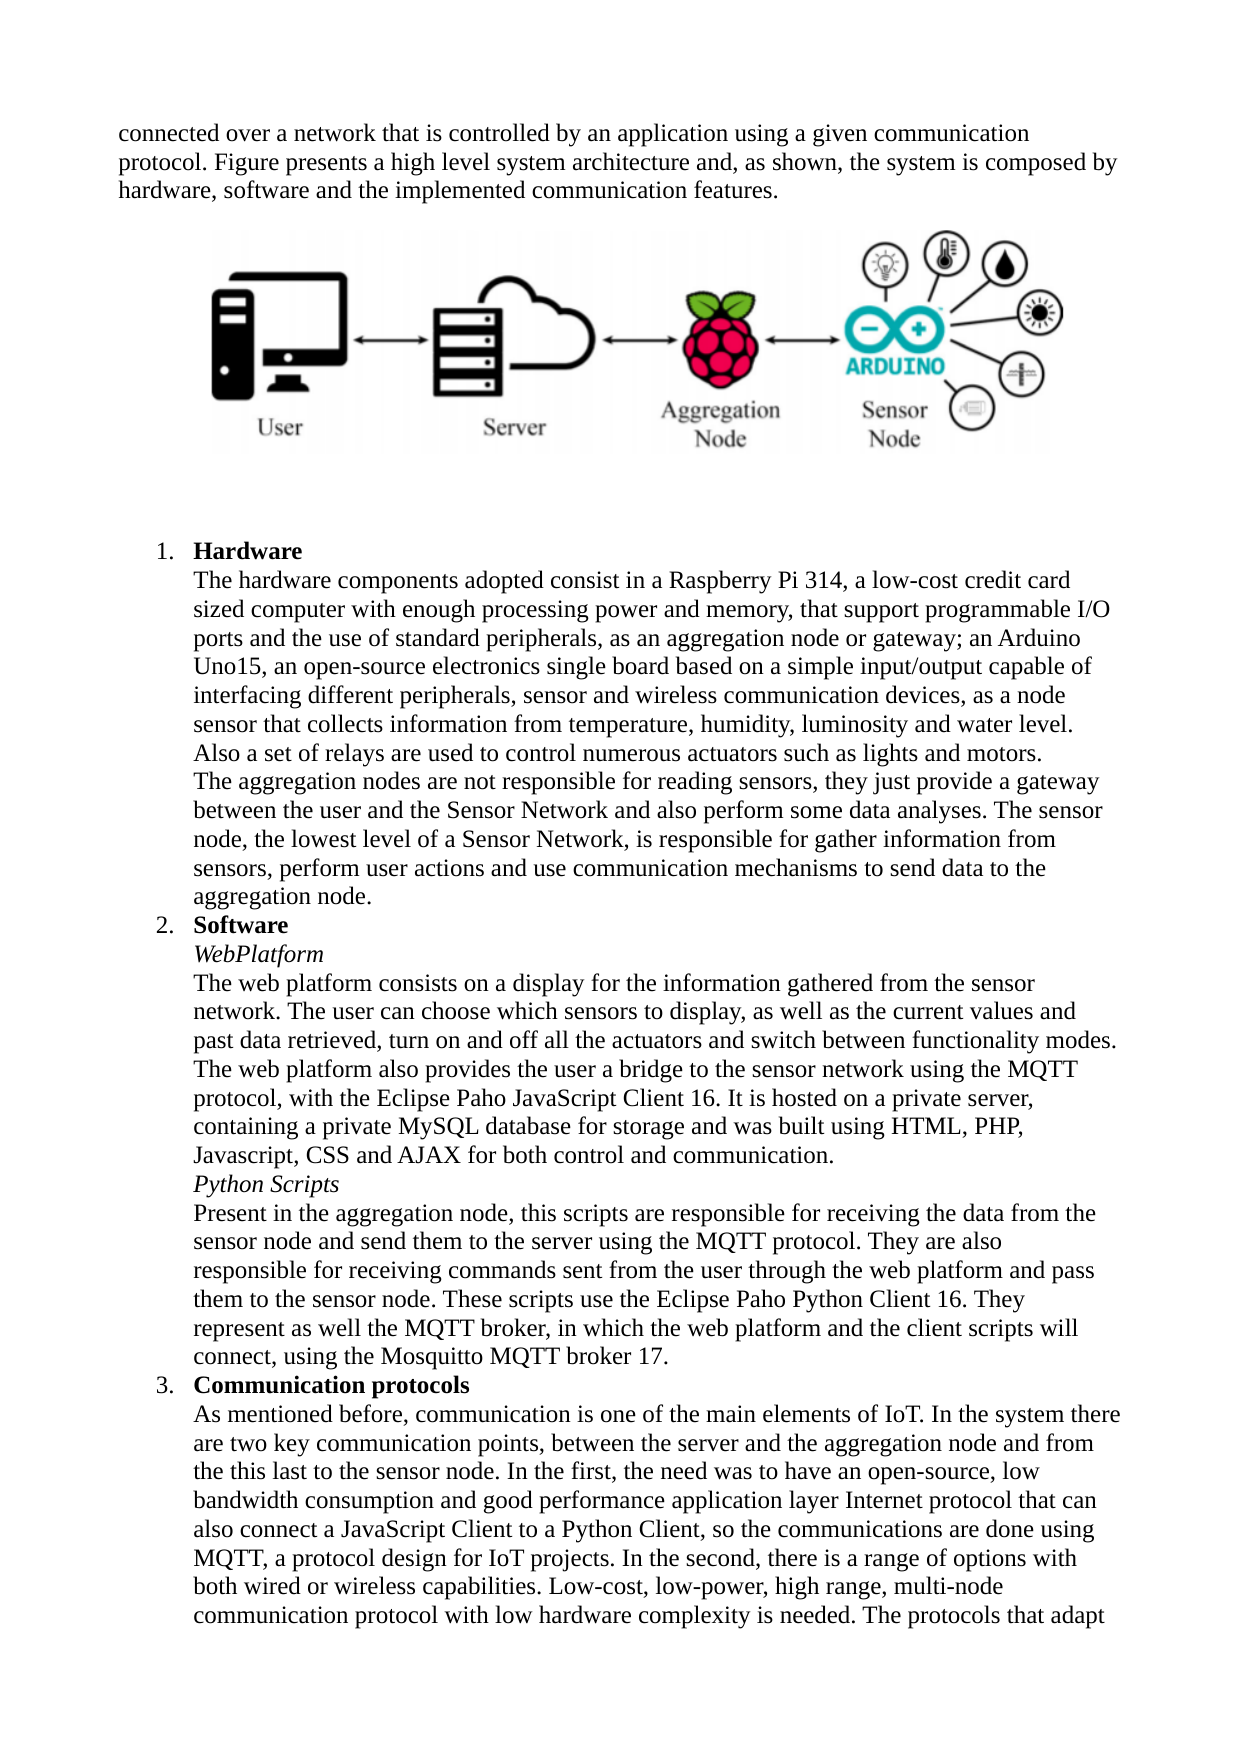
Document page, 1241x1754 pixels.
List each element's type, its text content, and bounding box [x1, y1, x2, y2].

list Hardware The hardware components adopted consist in a Raspberry Pi 314, a low-cost credit card sized computer with enough processing power and memory, that support programmable I/O ports and the use of standard peripherals, as an aggregation node or gateway; an Arduino Uno15, an open-source electronics single board based on a simple input/output capable of interfacing different peripherals, sensor and wireless communication devices, as a node sensor that collects information from temperature, humidity, luminosity and water level. Also a set of relays are used to control numerous actuators such as lights and motors. The aggregation nodes are not responsible for reading sensors, they just provide a gateway between the user and the Sensor Network and also perform some data analyses. The sensor node, the lowest level of a Sensor Network, is responsible for gather information from sensors, perform user actions and use communication mechanisms to send data to the aggregation node. [156, 536, 1122, 910]
text connected over a network that is controlled by an application using a given communication protocol. Figure presents a high level system architecture and, as shown, the system is composed by hardware, software and the implemented communication features. [118, 118, 1122, 204]
picture [163, 204, 1077, 476]
list Software WebPlatform The web platform consists on a display for the information gathered from the sensor network. The user can choose which sensors to display, as well as the current values and past data retrieved, turn on and off all the actuators and switch between functionality modes. The web platform also provides the user a bridge to the sensor network using the MQTT protocol, with the Eclipse Paho JavaScript Client 16. It is hosted on a private server, containing a private MySQL database for storage and was built using HTML, PHP, Javascript, CSS and AJAX for both control and communication. Python Scripts Present in the aggregation node, this scripts are responsible for receiving the data from the sensor node and send them to the server using the MQTT protocol. They are also responsible for receiving commands sent from the user through the web platform and pass them to the sensor node. These scripts use the Eclipse Paho Python Client 16. They represent as well the MQTT broker, in which the web platform and the client scripts will connect, using the Mosquitto MQTT broker 17. [156, 910, 1122, 1370]
list Communication protocols As mentioned before, communication is one of the main elements of IoT. In the system there are two key communication points, between the server and the aggregation node and from the this last to the sensor node. In the first, the need was to have an open-source, low bandwidth consumption and good performance application layer Internet protocol that can also connect a JavaScript Client to a Python Client, so the communications are done using MQTT, a protocol design for IoT projects. In the second, there is a range of options with both wired or wireless capabilities. Low-cost, low-power, high range, multi-node communication protocol with low hardware complexity is needed. The protocols that adapt [156, 1370, 1122, 1629]
